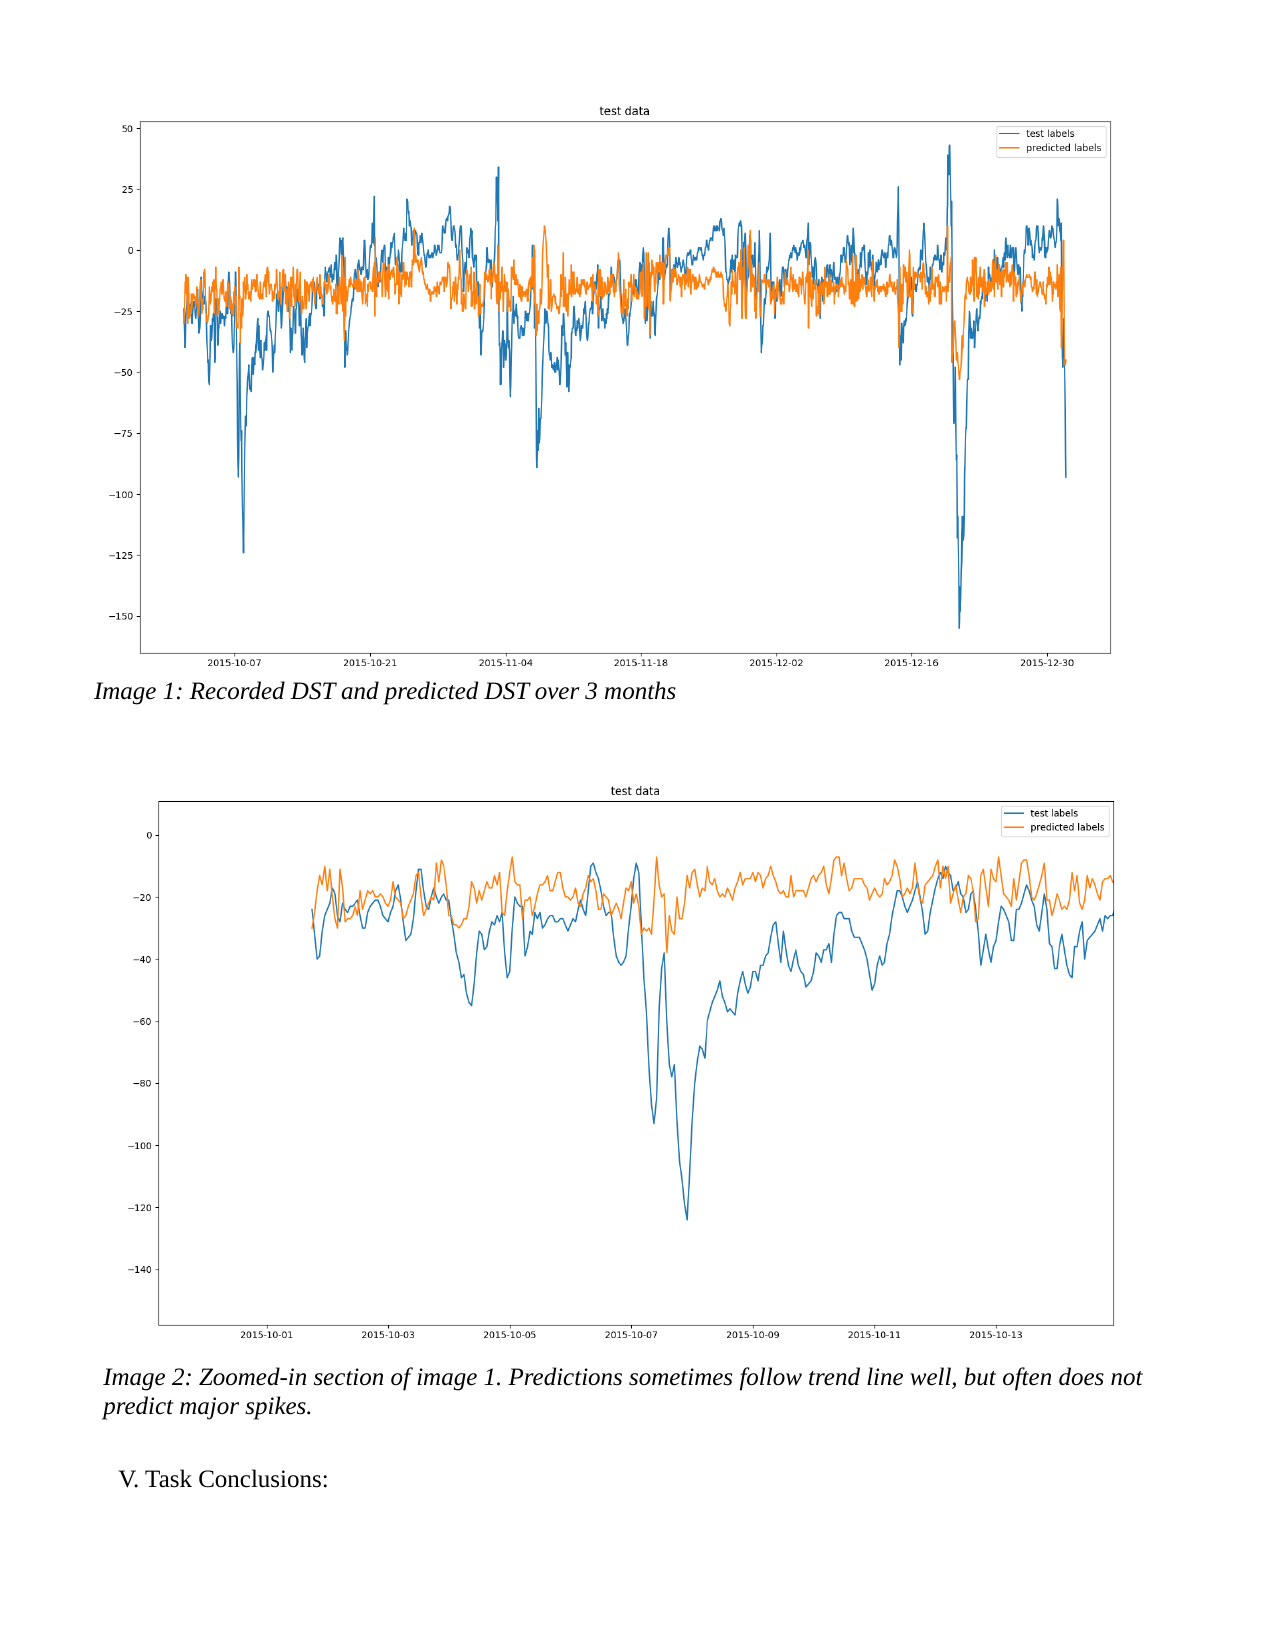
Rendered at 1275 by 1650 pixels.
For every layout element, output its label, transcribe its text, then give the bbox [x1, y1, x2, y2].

picture [103, 761, 1142, 1363]
text Image 1: Recorded DST and predicted DST over 3 months [94, 93, 1154, 704]
text V. Task Conclusions: [118, 1464, 1157, 1493]
picture [93, 93, 1133, 676]
text Image 2: Zoomed-in section of image 1. Predictions sometimes follow trend line well, but often does not predict major spikes. [103, 761, 1172, 1420]
